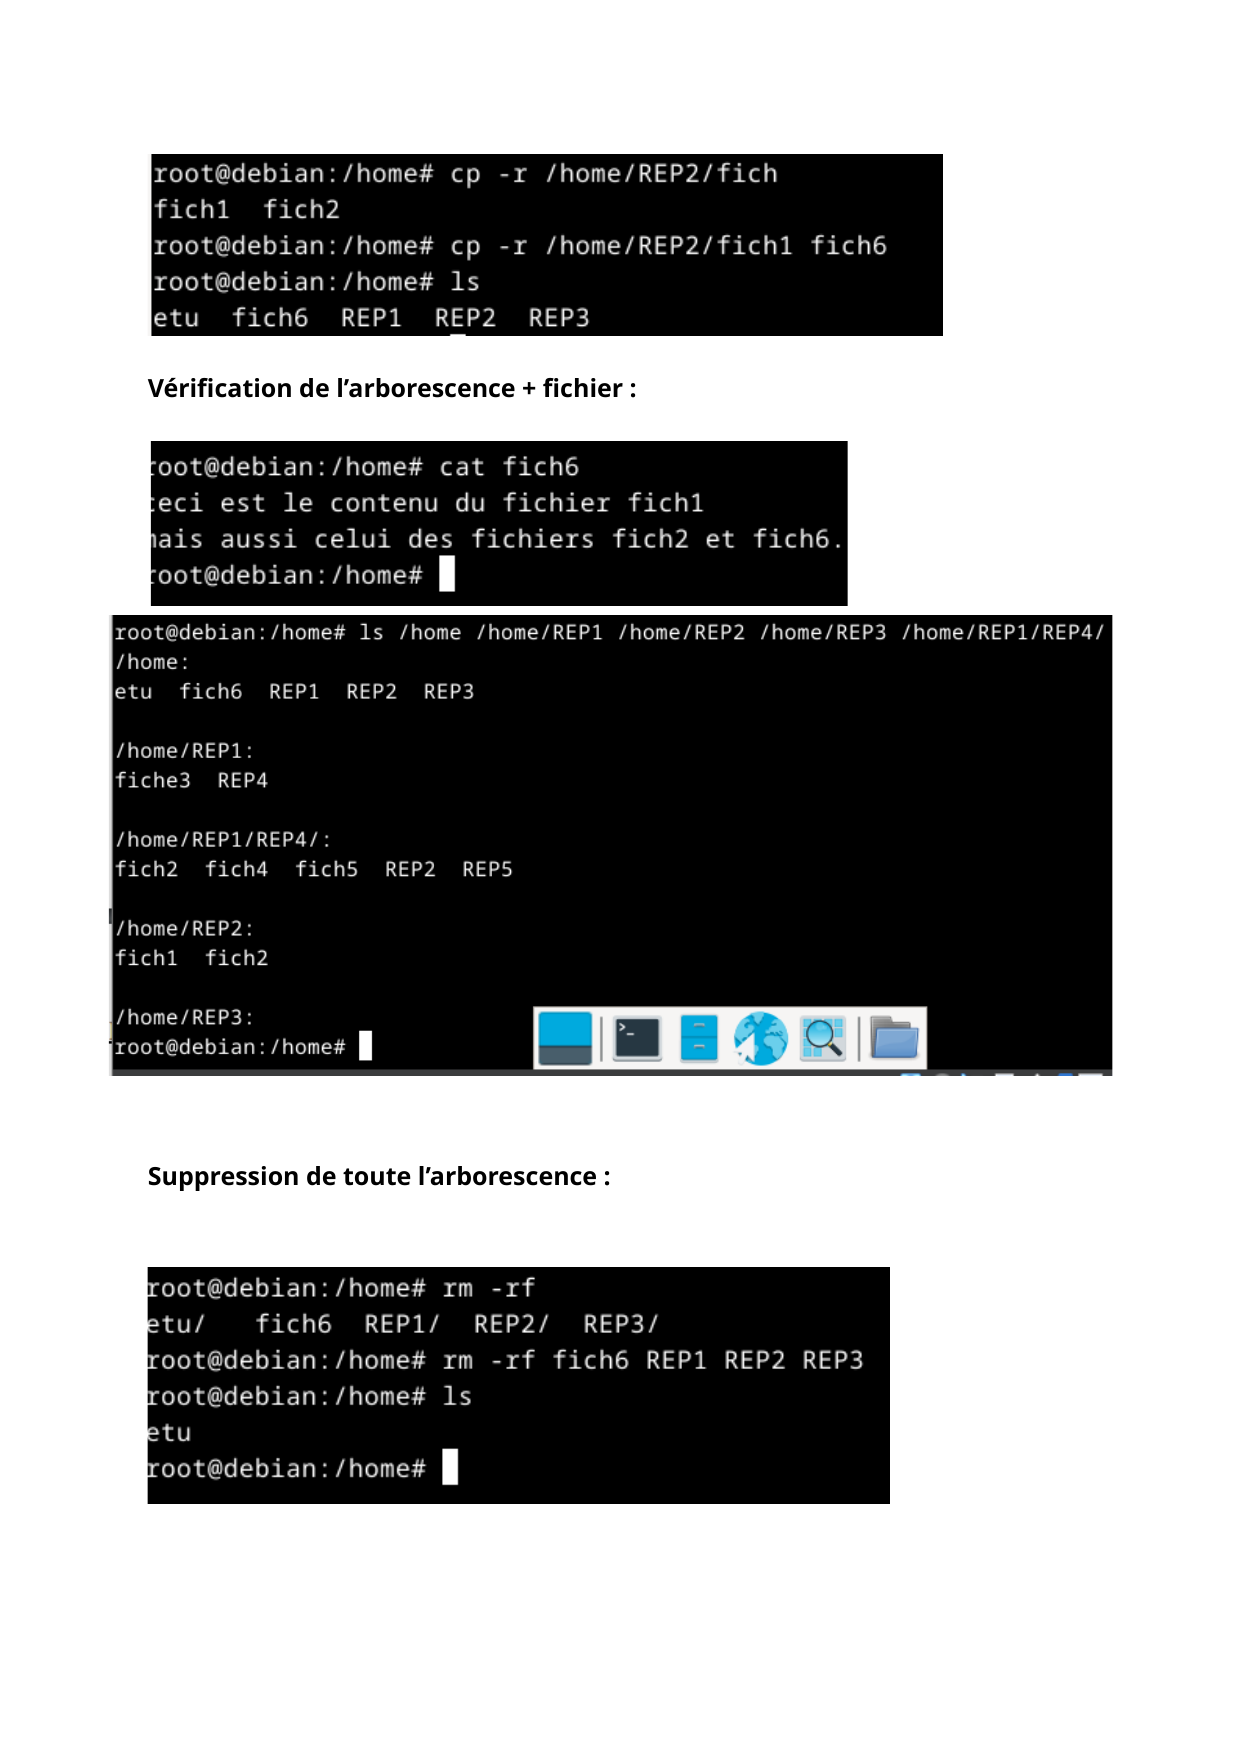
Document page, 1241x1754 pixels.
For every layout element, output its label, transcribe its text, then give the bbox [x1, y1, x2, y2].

picture [147, 1267, 890, 1504]
text Vérification de l’arborescence + fichier : [148, 371, 1093, 405]
text Suppression de toute l’arborescence : [148, 1159, 1093, 1193]
picture [150, 441, 848, 606]
picture [147, 154, 943, 336]
picture [108, 615, 1113, 1076]
